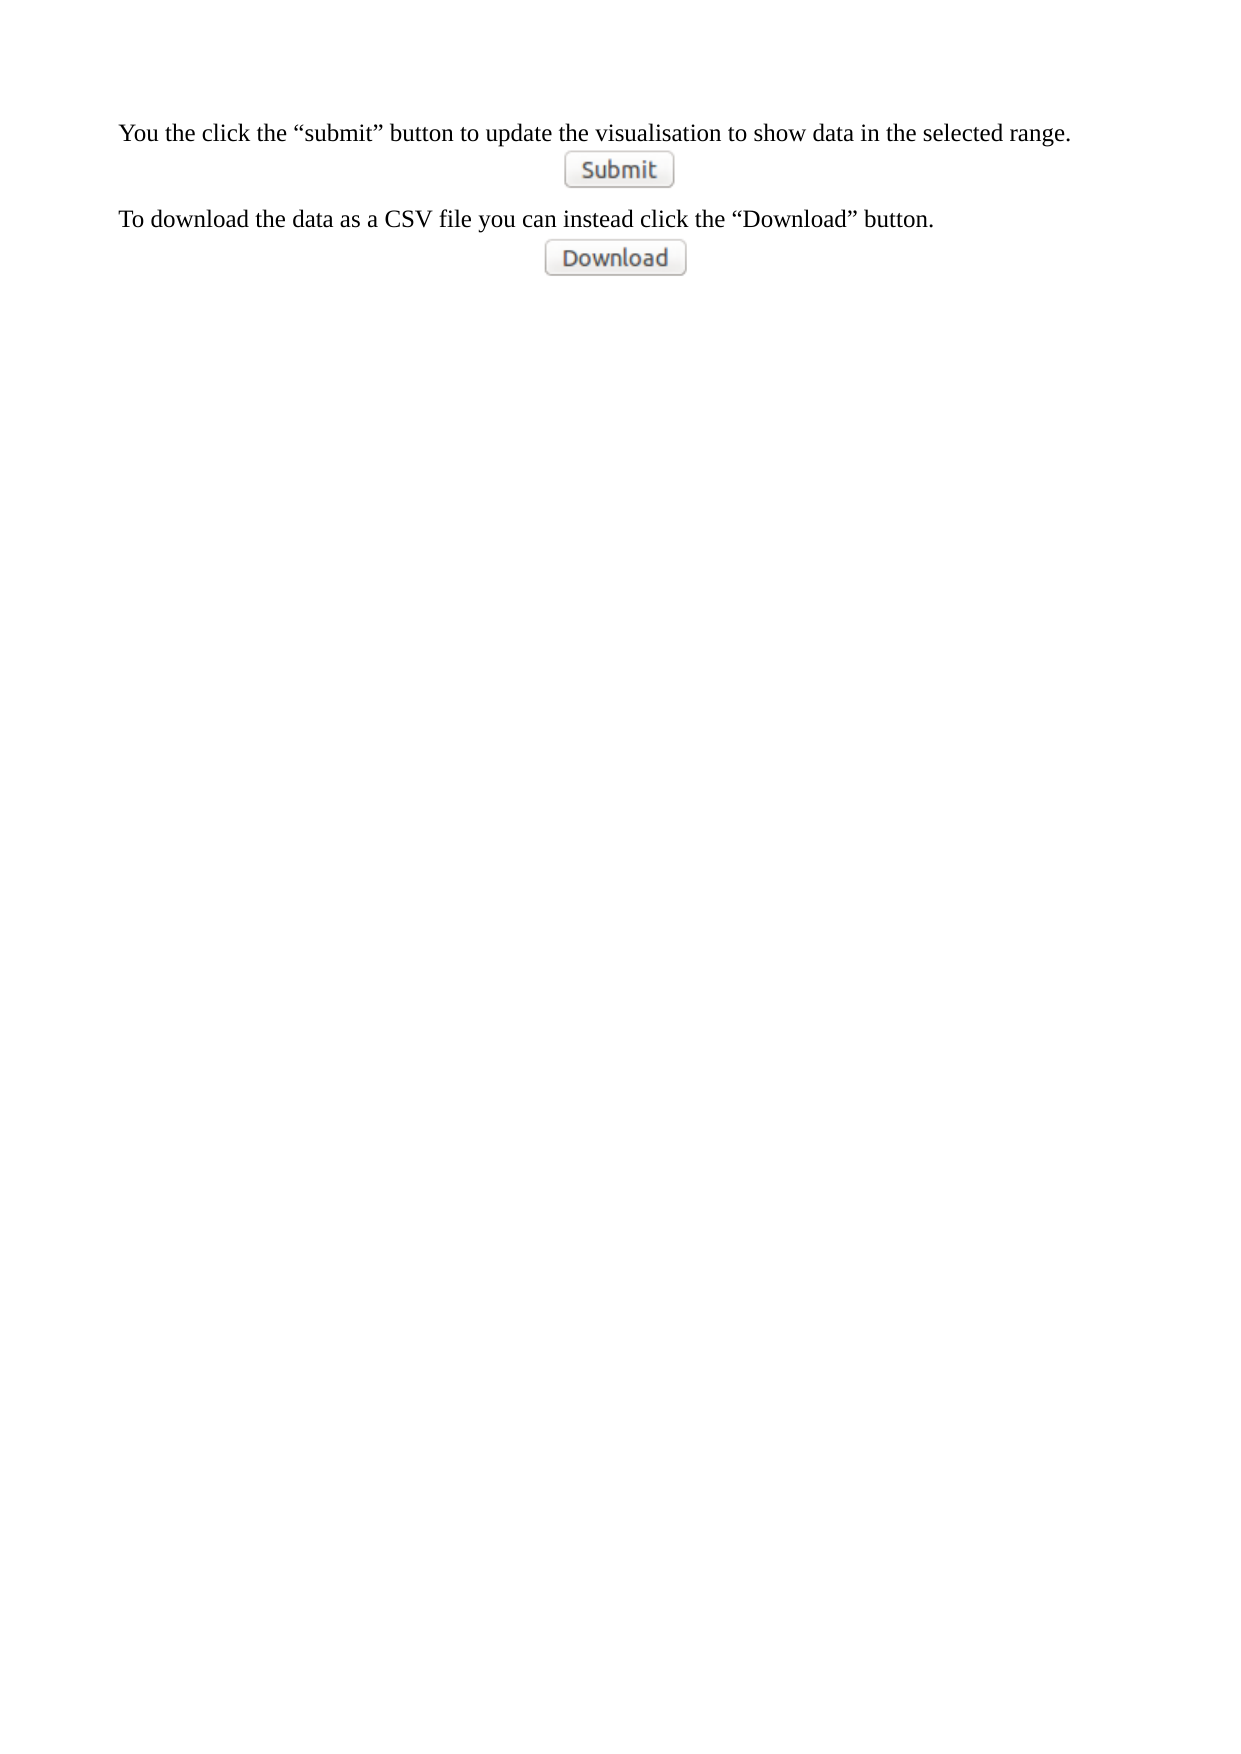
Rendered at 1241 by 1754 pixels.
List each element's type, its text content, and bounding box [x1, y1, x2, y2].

picture [560, 146, 681, 193]
text To download the data as a CSV file you can instead click the “Download” button. [118, 204, 1122, 233]
picture [542, 233, 698, 284]
text You the click the “submit” button to update the visualisation to show data in the selected range. [118, 118, 1122, 147]
